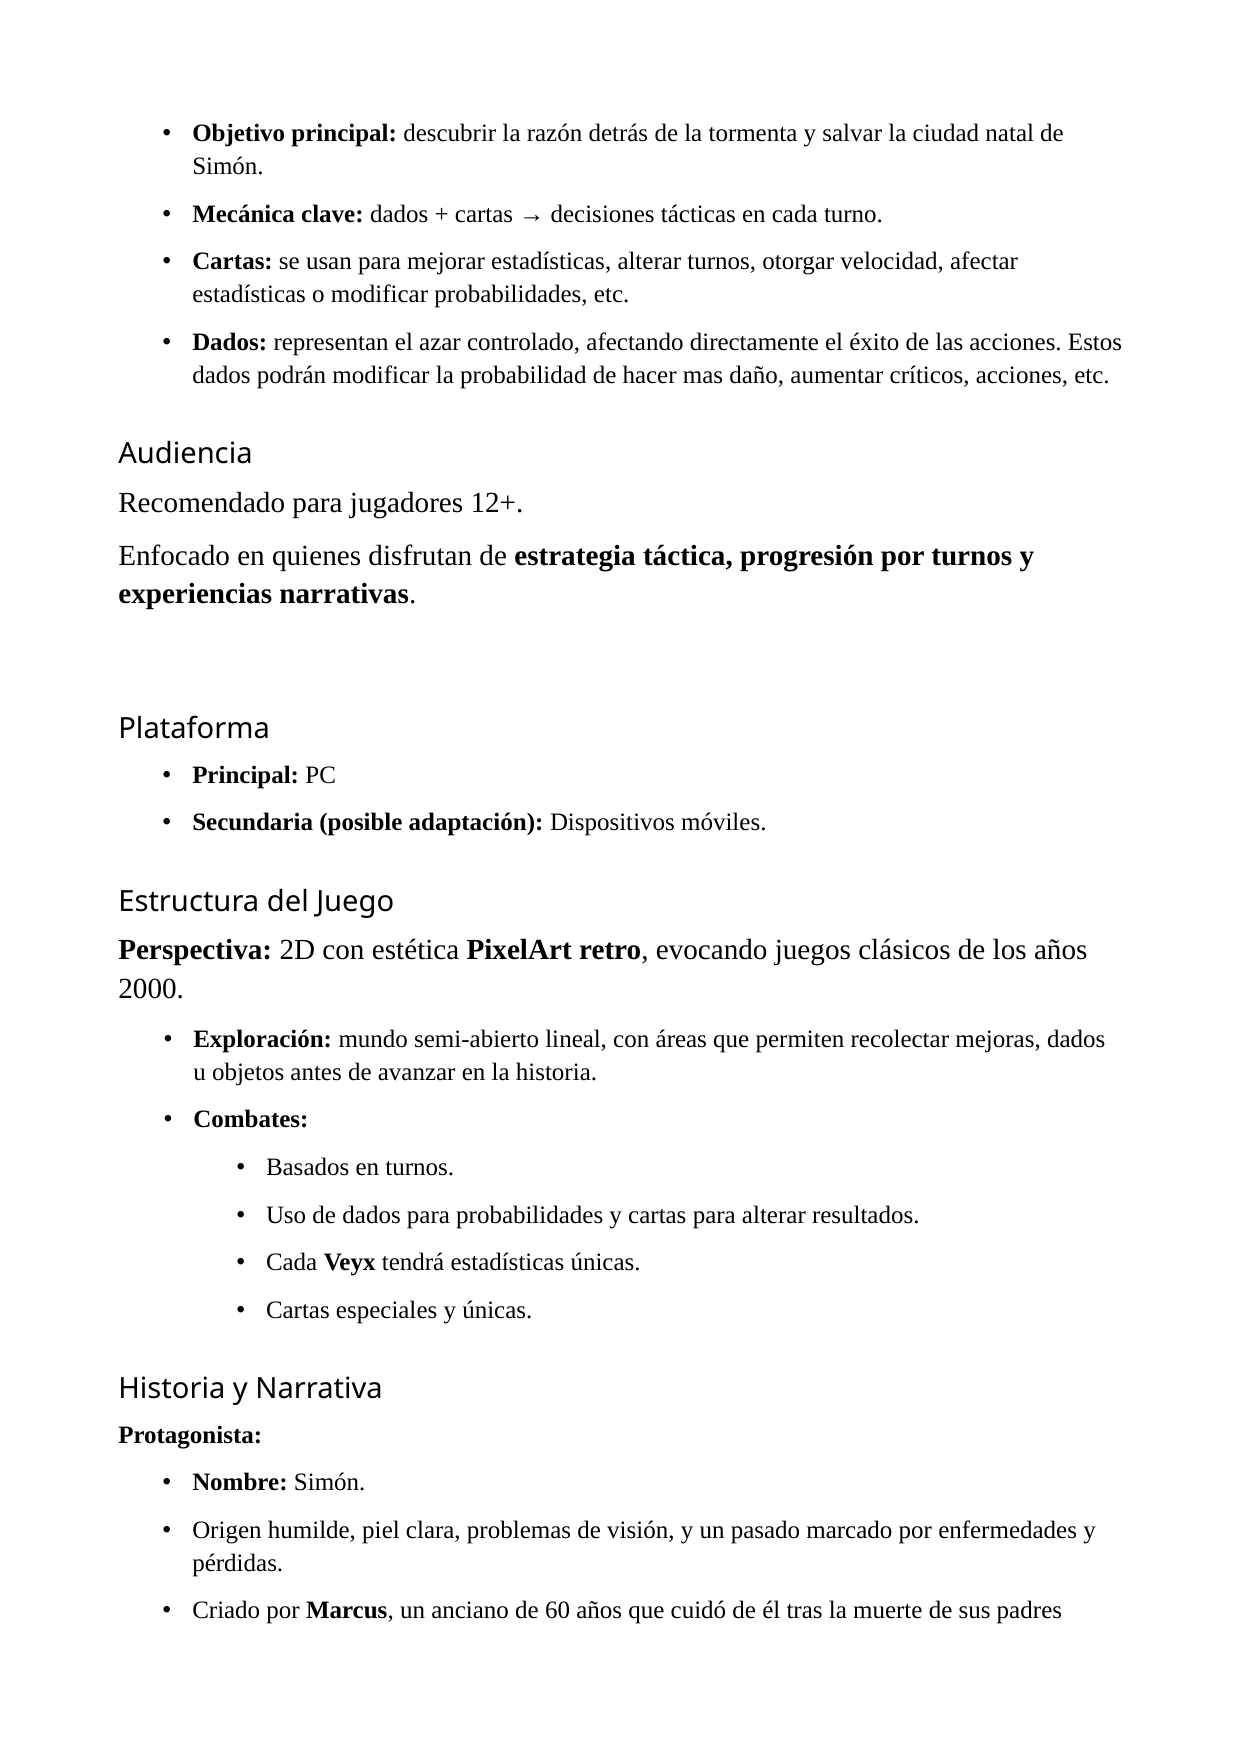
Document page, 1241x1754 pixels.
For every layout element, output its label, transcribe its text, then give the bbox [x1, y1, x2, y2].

text Recomendado para jugadores 12+. [118, 485, 1122, 518]
list Combates: [164, 1104, 1122, 1133]
text Perspectiva: 2D con estética PixelArt retro, evocando juegos clásicos de los años 2000. [118, 932, 1122, 1004]
subtitle Plataforma [118, 708, 1122, 747]
subtitle Estructura del Juego [118, 880, 1122, 920]
text Enfocado en quienes disfrutan de estrategia táctica, progresión por turnos y experiencias narrativas. [118, 538, 1122, 610]
subtitle Audiencia [118, 433, 1122, 472]
list Objetivo principal: descubrir la razón detrás de la tormenta y salvar la ciudad natal de Simón. [162, 118, 1122, 180]
list Secundaria (posible adaptación): Dispositivos móviles. [162, 807, 1122, 836]
text Protagonista: [118, 1420, 1122, 1448]
list Nombre: Simón. [162, 1467, 1122, 1496]
list Basados en turnos. [236, 1152, 1122, 1181]
list Cartas especiales y únicas. [236, 1295, 1122, 1324]
subtitle Historia y Narrativa [118, 1368, 1122, 1407]
list Exploración: mundo semi-abierto lineal, con áreas que permiten recolectar mejoras, dados u objetos antes de avanzar en la historia. [164, 1024, 1122, 1086]
list Cartas: se usan para mejorar estadísticas, alterar turnos, otorgar velocidad, afectar estadísticas o modificar probabilidades, etc. [162, 246, 1122, 308]
list Mecánica clave: dados + cartas → decisiones tácticas en cada turno. [162, 199, 1122, 227]
list Cada Veyx tendrá estadísticas únicas. [236, 1247, 1122, 1276]
list Origen humilde, piel clara, problemas de visión, y un pasado marcado por enfermedades y pérdidas. [162, 1515, 1122, 1577]
list Uso de dados para probabilidades y cartas para alterar resultados. [236, 1200, 1122, 1228]
list Dados: representan el azar controlado, afectando directamente el éxito de las acciones. Estos dados podrán modificar la probabilidad de hacer mas daño, aumentar críticos, acciones, etc. [162, 327, 1122, 389]
list Criado por Marcus, un anciano de 60 años que cuidó de él tras la muerte de sus padres [162, 1596, 1122, 1624]
list Principal: PC [162, 760, 1122, 789]
